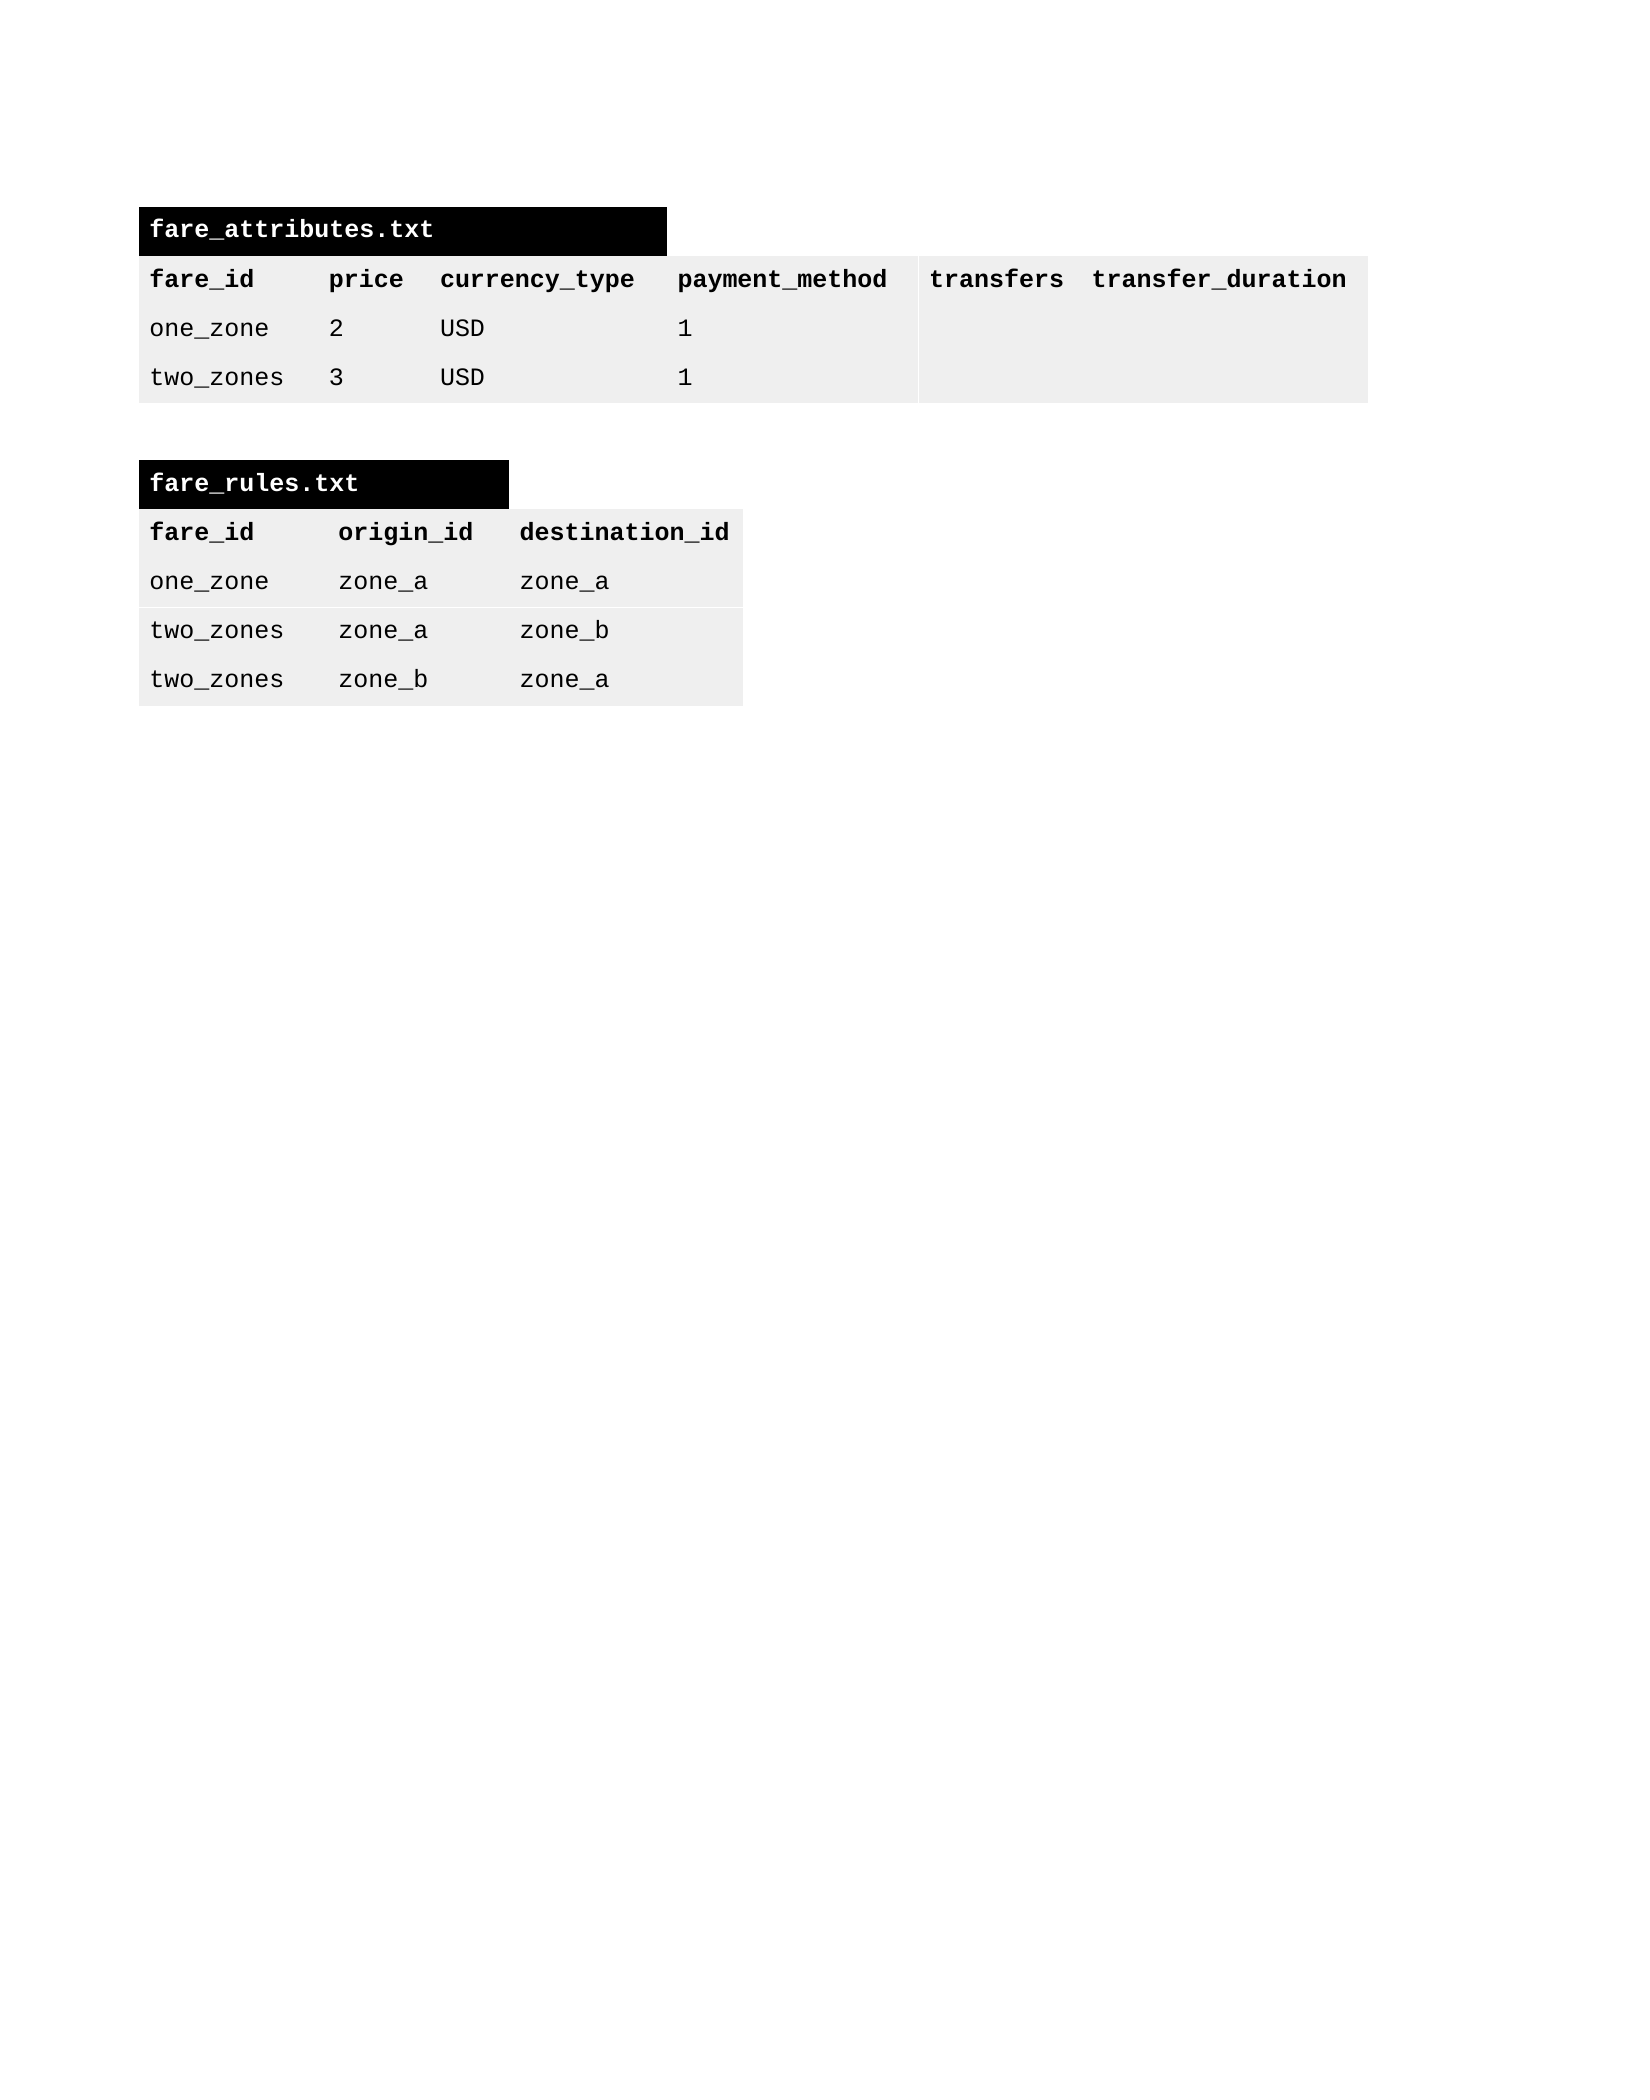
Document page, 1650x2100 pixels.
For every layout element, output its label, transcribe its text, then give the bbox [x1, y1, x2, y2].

table_cell transfers [919, 256, 1081, 305]
table_header fare_rules.txt [139, 460, 509, 509]
table_header [1081, 207, 1368, 256]
table_cell zone_a [509, 558, 743, 607]
table_cell [919, 305, 1081, 354]
table_header [667, 207, 918, 256]
table_cell 3 [318, 354, 429, 403]
table_cell 2 [318, 305, 429, 354]
table_cell two_zones [139, 608, 328, 657]
table_cell USD [429, 354, 667, 403]
table_cell one_zone [139, 305, 318, 354]
table_cell origin_id [328, 509, 509, 558]
table_cell [919, 354, 1081, 403]
table_header [509, 460, 743, 509]
table_cell zone_a [509, 657, 743, 706]
table_cell [1081, 354, 1368, 403]
table_cell 1 [667, 354, 918, 403]
table_cell currency_type [429, 256, 667, 305]
table_cell zone_b [509, 608, 743, 657]
table_cell zone_a [328, 608, 509, 657]
table_header [919, 207, 1081, 256]
table_cell two_zones [139, 657, 328, 706]
table_cell transfer_duration [1081, 256, 1368, 305]
table_cell two_zones [139, 354, 318, 403]
table_cell fare_id [139, 509, 328, 558]
table_cell fare_id [139, 256, 318, 305]
table_cell zone_a [328, 558, 509, 607]
table_header fare_attributes.txt [139, 207, 667, 256]
table_cell price [318, 256, 429, 305]
table_cell [1081, 305, 1368, 354]
table_cell destination_id [509, 509, 743, 558]
table_cell payment_method [667, 256, 918, 305]
table_cell zone_b [328, 657, 509, 706]
table_cell USD [429, 305, 667, 354]
table_cell one_zone [139, 558, 328, 607]
table_cell 1 [667, 305, 918, 354]
